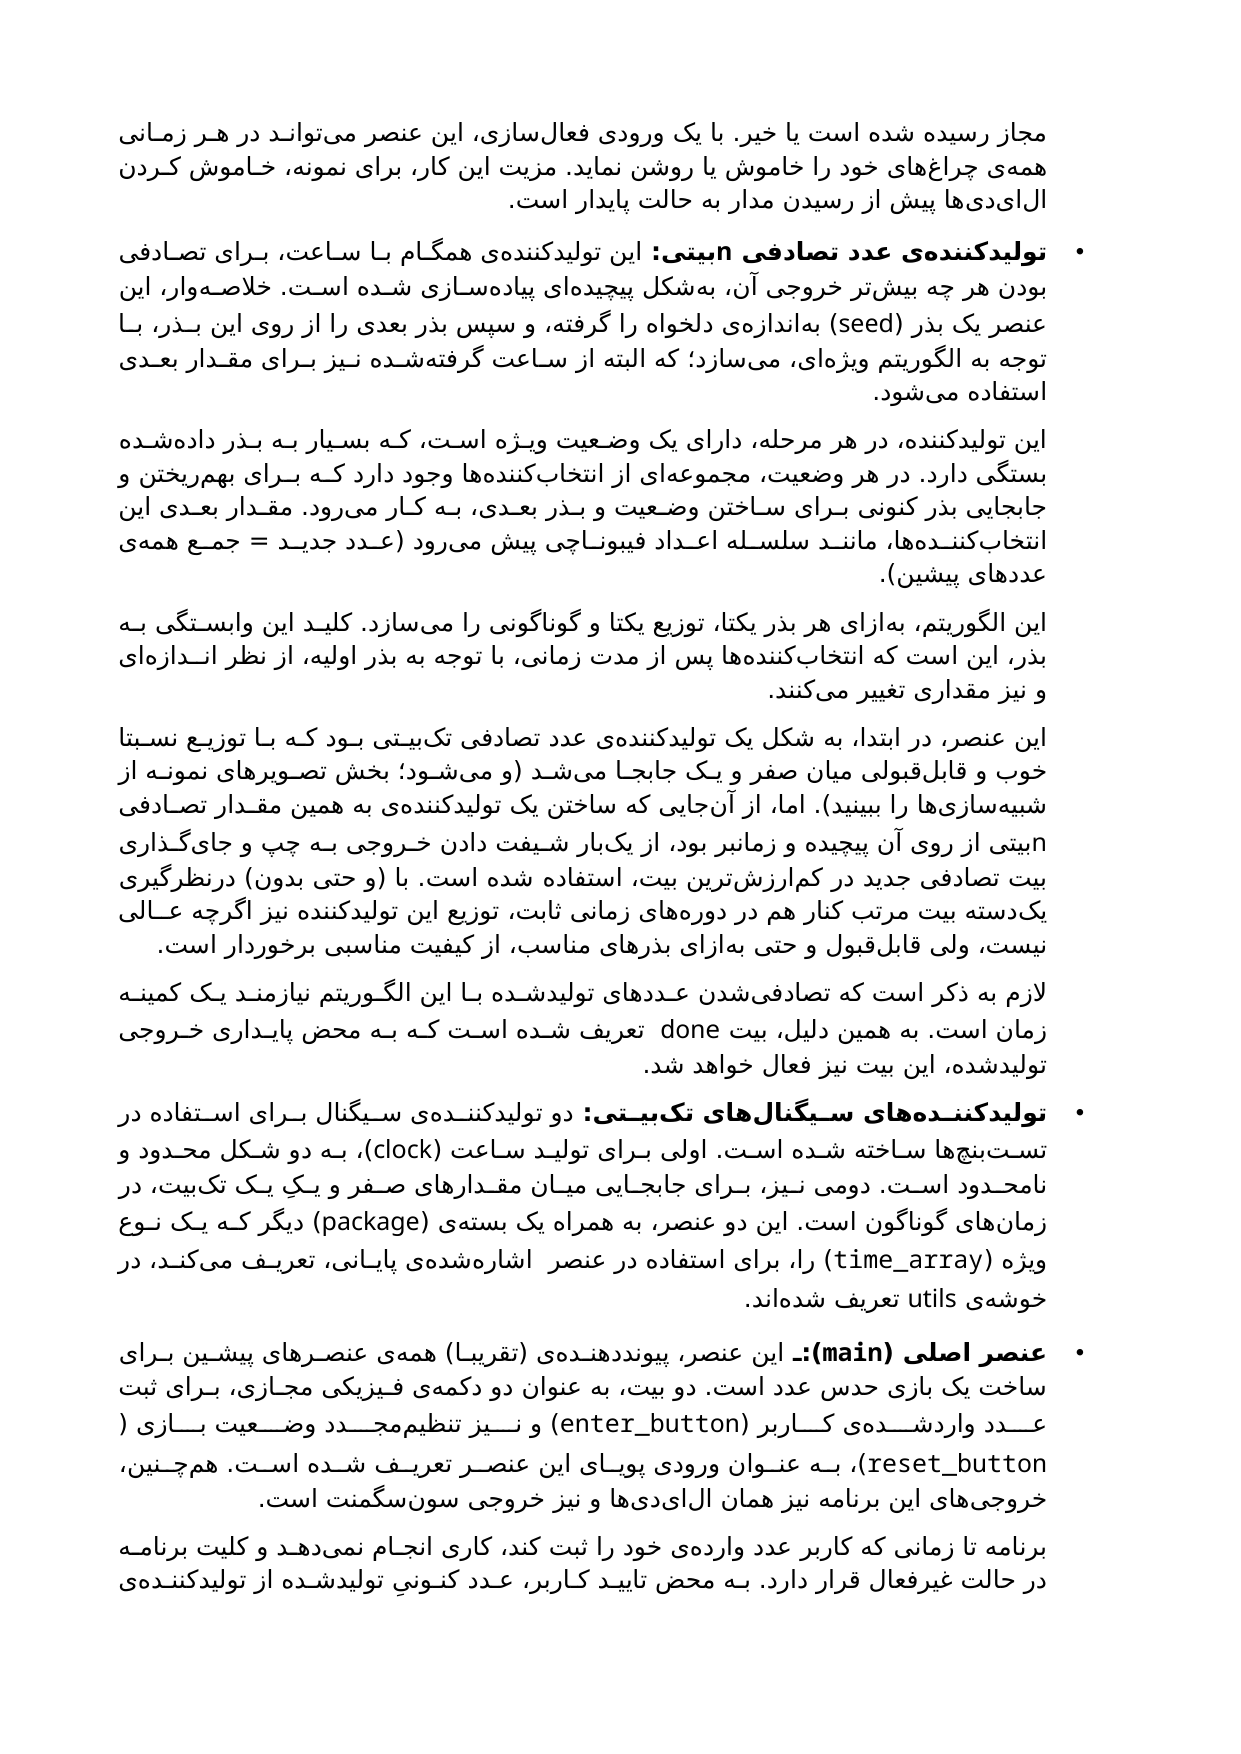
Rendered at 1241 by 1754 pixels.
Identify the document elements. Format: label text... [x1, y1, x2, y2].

list این الگوریتم، به‌ازای هر بذر یکتا، توزیع یکتا و گوناگونی را می‌سازد. کلید این وابستگی به بذر، این است که انتخاب‌کننده‌ها پس از مدت زمانی، با توجه به بذر اولیه، از نظر اندازه‌ای و نیز مقداری تغییر می‌کنند. [118, 608, 1084, 704]
list برنامه تا زمانی که کاربر عدد وارده‌ی خود را ثبت کند، کاری انجام نمی‌دهد و کلیت برنامه در حالت غیرفعال قرار دارد. به محض تایید کاربر، عدد کنونیِ تولید‌شده از تولیدکننده‌ی تصادفی، با توجه به زمان کنونی، گرفته شده و در رجیستر مربوطه ذخیره می‌گردد؛ تا زمانی که کاربر درخواست تنظیم‌مجدد بازی را بدهد. [118, 1532, 1084, 1594]
list این عنصر، در ابتدا، به شکل یک تولیدکننده‌ی عدد تصادفی تک‌بیتی بود که با توزیع نسبتا خوب و قابل‌قبولی میان صفر و یک جابجا می‌شد (و می‌شود؛ بخش تصویرهای نمونه از شبیه‌سازی‌ها را ببینید). اما، از آن‌جایی که ساختن یک تولیدکننده‌ی به همین مقدار تصادفی nبیتی از روی آن پیچیده و زمانبر بود، از یک‌بار شیفت دادن خروجی به چپ و جای‌گذاری بیت تصادفی جدید در کم‌ارزش‌ترین بیت، استفاده شده است. با (و حتی بدون) درنظرگیری یک‌دسته بیت مرتب کنار هم در دوره‌های زمانی ثابت، توزیع این تولیدکننده نیز اگرچه عالی نیست، ولی قابل‌قبول و حتی به‌ازای بذرهای مناسب، از کیفیت مناسبی برخوردار است. [118, 723, 1084, 959]
list عنصر اصلی (main): این عنصر، پیونددهنده‌ی (تقریبا) همه‌ی عنصرهای پیشین برای ساخت یک بازی حدس عدد است. دو بیت، به عنوان دو دکمه‌ی فیزیکی مجازی، برای ثبت عدد واردشده‌ی کاربر (enter_button) و نیز تنظیم‌مجدد وضعیت بازی (reset_button)، به عنوان ورودی پویای این عنصر تعریف شده است. هم‌چنین، خروجی‌های این برنامه نیز همان ال‌ای‌دی‌ها و نیز خروجی سون‌سگمنت است. [118, 1334, 1084, 1513]
list لازم به ذکر است که تصادفی‌شدن عددهای تولیدشده با این الگوریتم نیازمند یک کمینه زمان است. به همین دلیل، بیت done تعریف شده است که به محض پایداری خروجی تولیدشده، این بیت نیز فعال خواهد شد. [118, 978, 1084, 1079]
list مدیریت‌کننده‌ی ال‌ای‌دی‌ها: این عنصر، همه‌ی ال‌ای‌دی‌های خروجی را مدیریت می‌نماید؛ شامل نمایش‌دهنده‌های وضعیت حدس کاربر نسبت به عدد تصادفی تولیدی (سه بیت که در هر زمان دقیقا یکی از این‌ها روشن خواهد بود)، و این‌که آیا به شمار حدس‌های مجاز رسیده شده است یا خیر. با یک ورودی فعال‌سازی، این عنصر می‌تواند در هر زمانی همه‌ی چراغ‌های خود را خاموش یا روشن نماید. مزیت این کار، برای نمونه، خاموش کردن ال‌ای‌دی‌ها پیش از رسیدن مدار به حالت پایدار است. [118, 118, 1084, 214]
list تولیدکننده‌ی عدد تصادفی nبیتی: این تولیدکننده‌ی همگام با ساعت، برای تصادفی بودن هر چه بیش‌تر خروجی آن، به‌شکل پیچیده‌ای پیاده‌سازی شده است. خلاصه‌وار، این عنصر یک بذر (seed) به‌اندازه‌ی دلخواه را گرفته، و سپس بذر بعدی را از روی این بذر، با توجه به الگوریتم ویژه‌ای، می‌سازد؛ که البته از ساعت گرفته‌شده نیز برای مقدار بعدی استفاده می‌شود. [118, 233, 1084, 406]
list تولیدکننده‌های سیگنال‌های تک‌بیتی: دو تولیدکننده‌ی سیگنال برای استفاده در تست‌بنچ‌ها ساخته شده است. اولی برای تولید ساعت (clock)، به دو شکل محدود و نامحدود است. دومی نیز، برای جابجایی میان مقدارهای صفر و یکِ یک ‌تک‌بیت، در زمان‌های گوناگون است. این دو عنصر، به همراه یک بسته‌ی (package) دیگر که یک نوع ویژه (time_array) را، برای استفاده در عنصر اشاره‌شده‌ی پایانی، تعریف می‌کند، در خوشه‌ی utils تعریف شده‌اند. [118, 1098, 1084, 1314]
list این تولیدکننده، در هر مرحله، دارای یک وضعیت ویژه است، که بسیار به بذر داده‌شده بستگی دارد. در هر وضعیت، مجموعه‌ای از انتخاب‌کننده‌ها وجود دارد که برای بهم‌ریختن و جابجایی بذر کنونی برای ساختن وضعیت و بذر بعدی، به کار می‌رود. مقدار بعدی این انتخاب‌کننده‌ها، مانند سلسله اعداد فیبوناچی پیش می‌رود (عدد جدید = جمع همه‌ی عددهای پیشین). [118, 425, 1084, 589]
